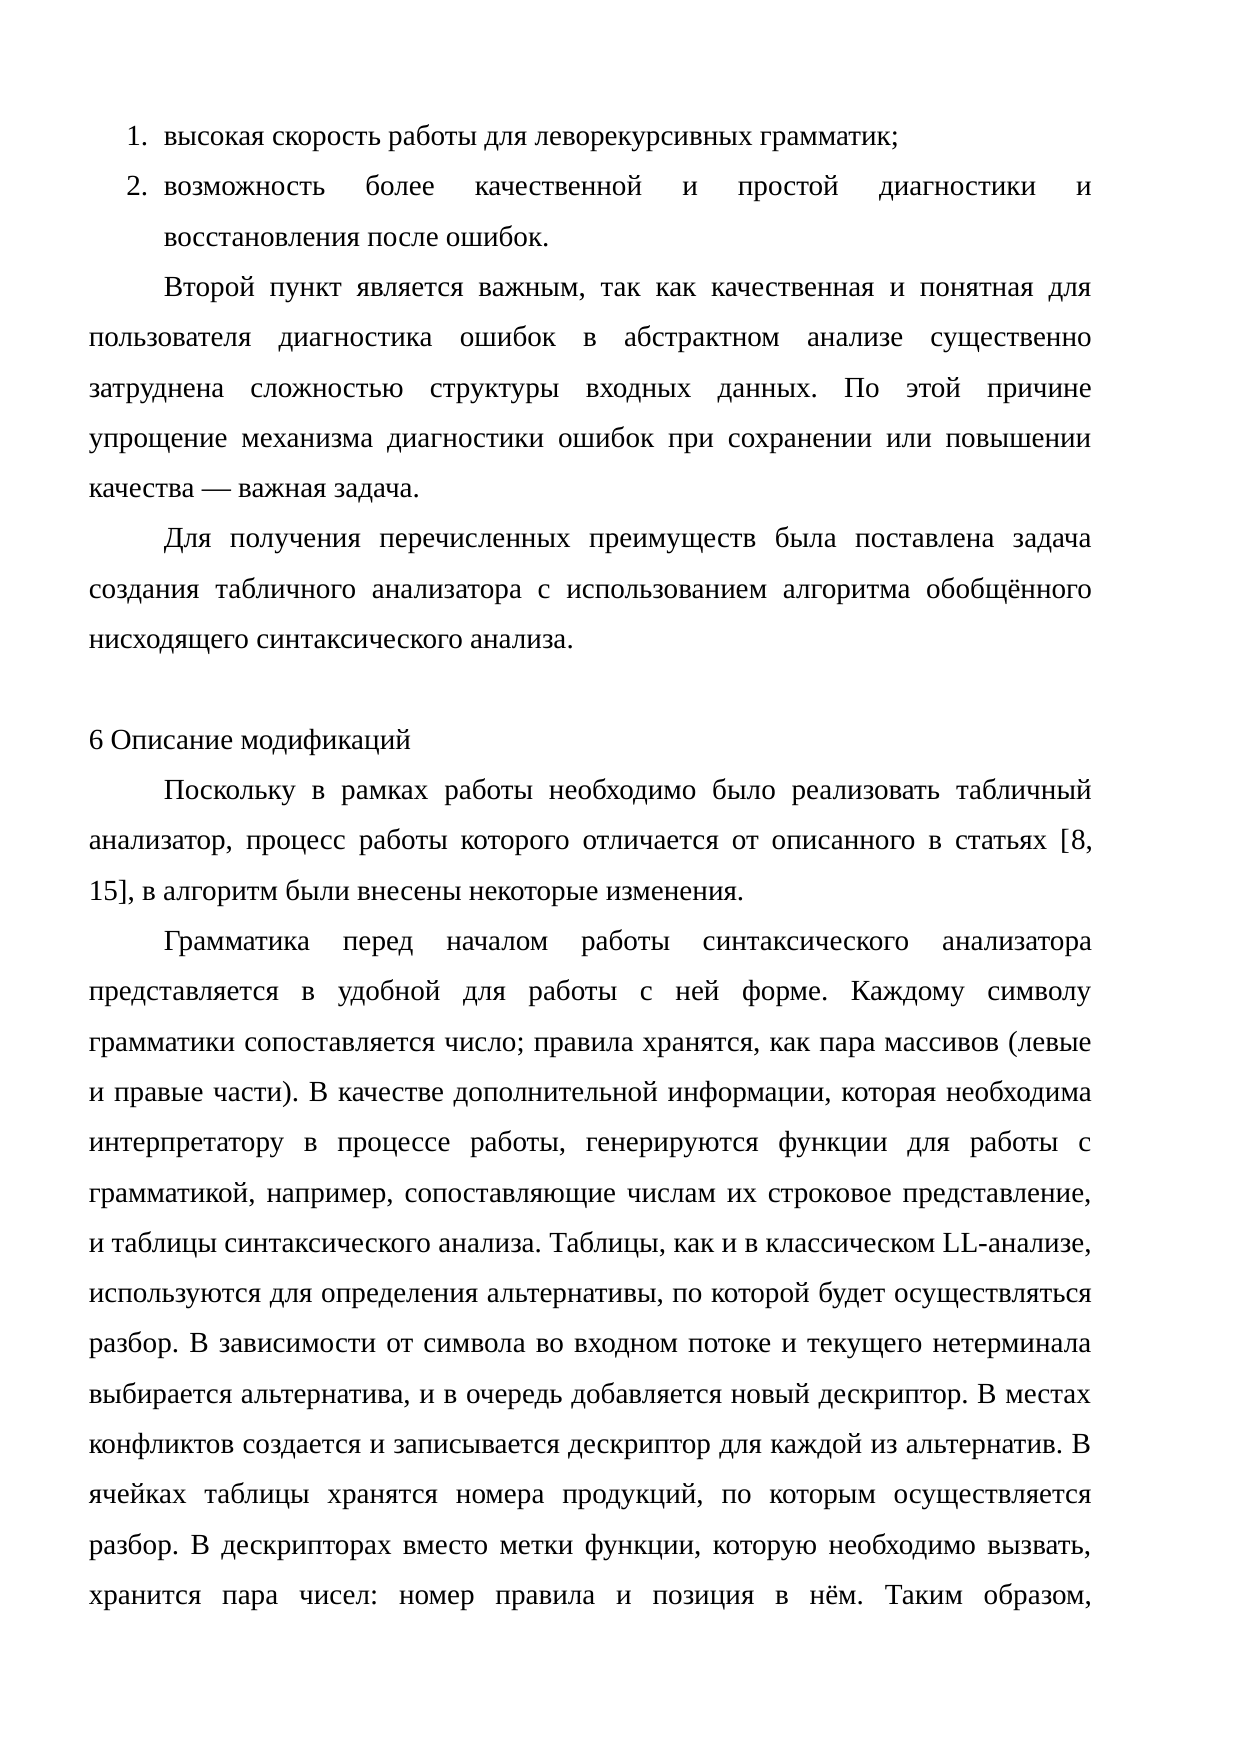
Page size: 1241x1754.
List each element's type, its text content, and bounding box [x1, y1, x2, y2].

list возможность более качественной и простой диагностики и восстановления после ошибок. [126, 168, 1093, 252]
text Второй пункт является важным, так как качественная и понятная для пользователя диагностика ошибок в абстрактном анализе существенно затруднена сложностью структуры входных данных. По этой причине упрощение механизма диагностики ошибок при сохранении или повышении качества — важная задача. [88, 269, 1093, 504]
text Поскольку в рамках работы необходимо было реализовать табличный анализатор, процесс работы которого отличается от описанного в статьях [8, 15], в алгоритм были внесены некоторые изменения. [88, 772, 1093, 906]
text 6 Описание модификаций [88, 722, 1093, 755]
text Грамматика перед началом работы синтаксического анализатора представляется в удобной для работы с ней форме. Каждому символу грамматики сопоставляется число; правила хранятся, как пара массивов (левые и правые части). В качестве дополнительной информации, которая необходима интерпретатору в процессе работы, генерируются функции для работы с грамматикой, например, сопоставляющие числам их строковое представление, и таблицы синтаксического анализа. Таблицы, как и в классическом LL-анализе, используются для определения альтернативы, по которой будет осуществляться разбор. В зависимости от символа во входном потоке и текущего нетерминала выбирается альтернатива, и в очередь добавляется новый дескриптор. В местах конфликтов создается и записывается дескриптор для каждой из альтернатив. В ячейках таблицы хранятся номера продукций, по которым осуществляется разбор. В дескрипторах вместо метки функции, которую необходимо вызвать, хранится пара чисел: номер правила и позиция в нём. Таким образом, [88, 923, 1093, 1611]
list высокая скорость работы для леворекурсивных грамматик; [126, 118, 1093, 152]
text Для получения перечисленных преимуществ была поставлена задача создания табличного анализатора с использованием алгоритма обобщённого нисходящего синтаксического анализа. [88, 521, 1093, 655]
